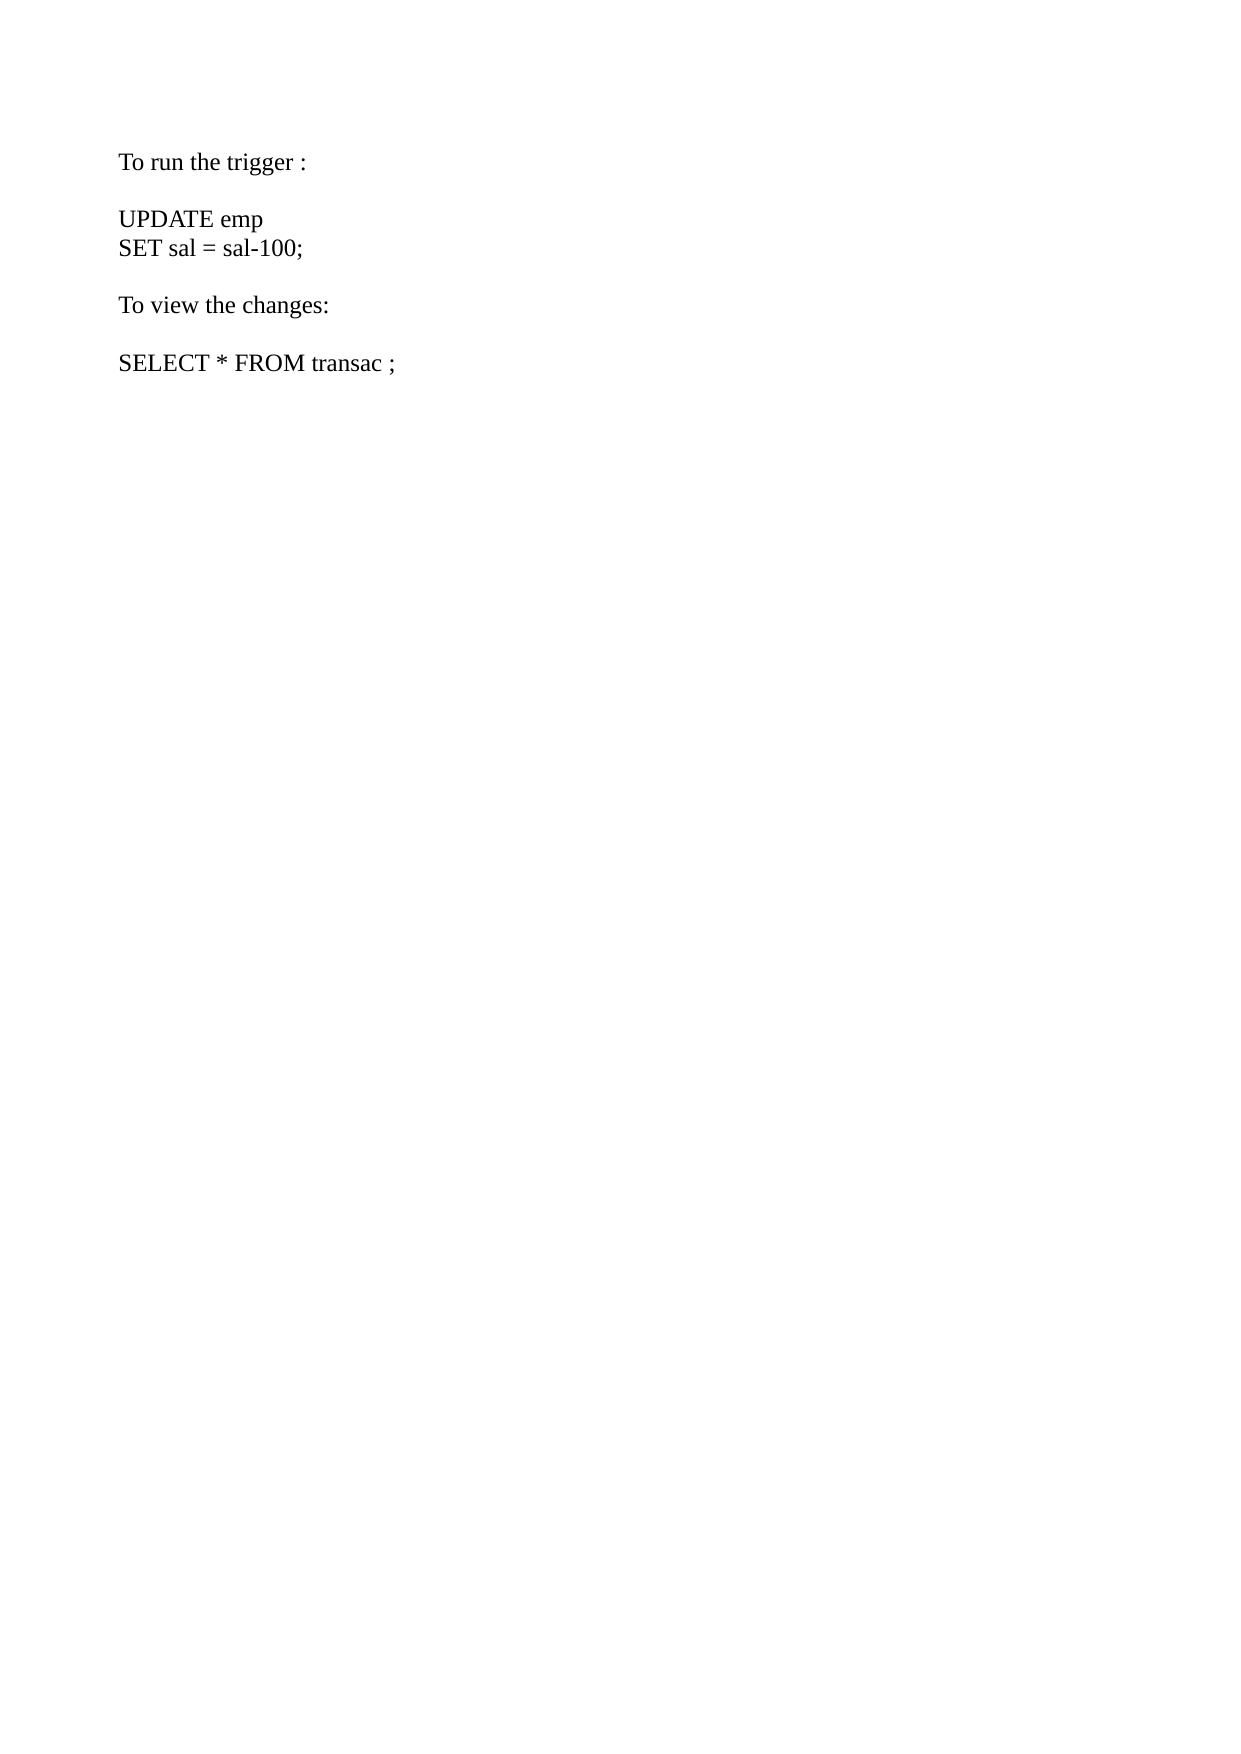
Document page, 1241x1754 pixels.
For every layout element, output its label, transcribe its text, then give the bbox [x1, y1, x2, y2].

text SELECT * FROM transac ; [118, 348, 1122, 377]
text UPDATE emp [118, 204, 1122, 233]
text To run the trigger : [118, 147, 1122, 176]
text SET sal = sal-100; [118, 233, 1122, 262]
text To view the changes: [118, 291, 1122, 319]
